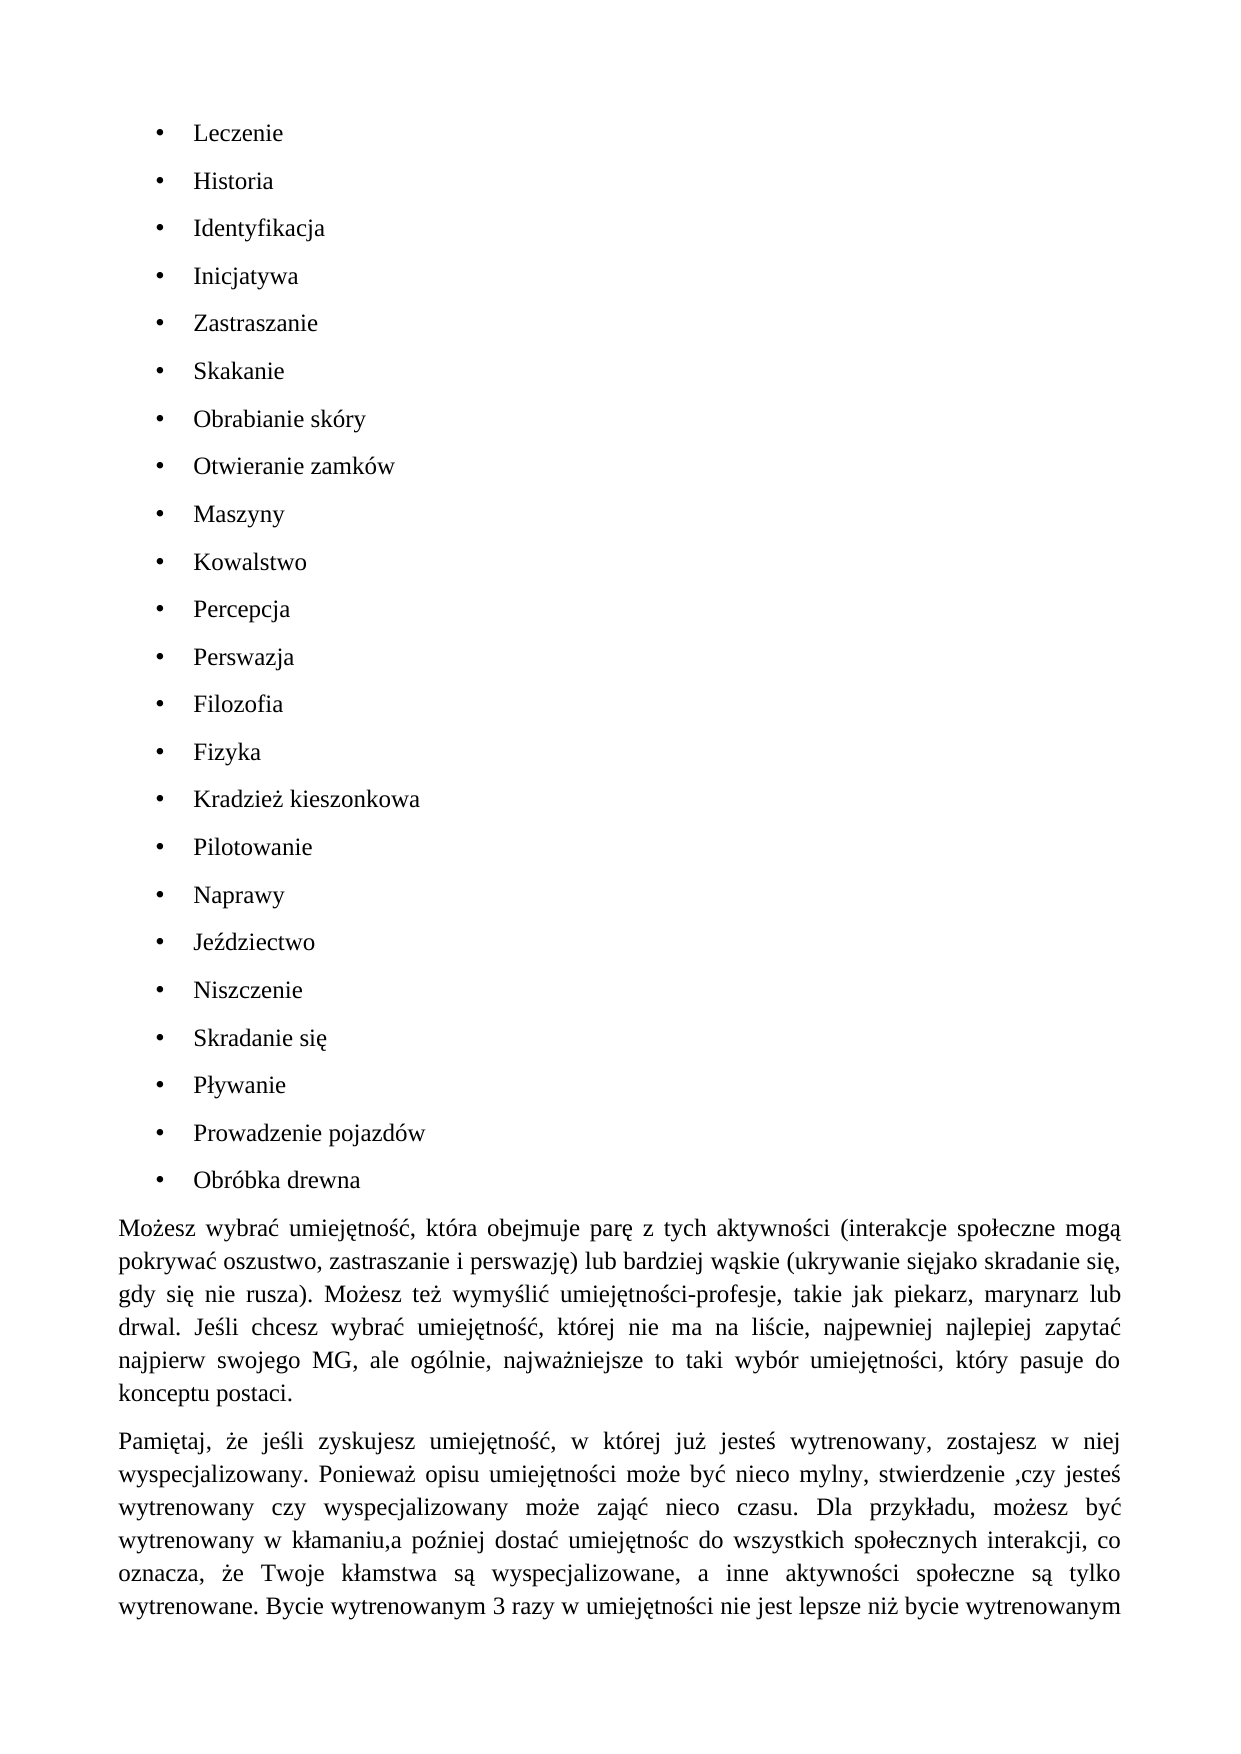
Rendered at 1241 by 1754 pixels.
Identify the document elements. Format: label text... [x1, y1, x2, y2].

list Niszczenie [156, 975, 1122, 1004]
list Naprawy [156, 880, 1122, 908]
list Filozofia [156, 689, 1122, 718]
list Inicjatywa [156, 261, 1122, 290]
list Leczenie [156, 118, 1122, 147]
list Prowadzenie pojazdów [156, 1118, 1122, 1147]
list Identyfikacja [156, 213, 1122, 242]
list Obróbka drewna [156, 1165, 1122, 1194]
list Fizyka [156, 737, 1122, 766]
text Pamiętaj, że jeśli zyskujesz umiejętność, w której już jesteś wytrenowany, zostajesz w niej wyspecjalizowany. Ponieważ opisu umiejętności może być nieco mylny, stwierdzenie ,czy jesteś wytrenowany czy wyspecjalizowany może zająć nieco czasu. Dla przykładu, możesz być wytrenowany w kłamaniu,a poźniej dostać umiejętnośc do wszystkich społecznych interakcji, co oznacza, że Twoje kłamstwa są wyspecjalizowane, a inne aktywności społeczne są tylko wytrenowane. Bycie wytrenowanym 3 razy w umiejętności nie jest lepsze niż bycie wytrenowanym [118, 1426, 1122, 1619]
list Kradzież kieszonkowa [156, 784, 1122, 813]
list Jeździectwo [156, 927, 1122, 956]
list Maszyny [156, 499, 1122, 528]
text Możesz wybrać umiejętność, która obejmuje parę z tych aktywności (interakcje społeczne mogą pokrywać oszustwo, zastraszanie i perswazję) lub bardziej wąskie (ukrywanie sięjako skradanie się, gdy się nie rusza). Możesz też wymyślić umiejętności-profesje, takie jak piekarz, marynarz lub drwal. Jeśli chcesz wybrać umiejętność, której nie ma na liście, najpewniej najlepiej zapytać najpierw swojego MG, ale ogólnie, najważniejsze to taki wybór umiejętności, który pasuje do konceptu postaci. [118, 1213, 1122, 1407]
list Percepcja [156, 594, 1122, 623]
list Historia [156, 166, 1122, 194]
list Zastraszanie [156, 308, 1122, 337]
list Otwieranie zamków [156, 451, 1122, 480]
list Skradanie się [156, 1023, 1122, 1051]
list Obrabianie skóry [156, 404, 1122, 432]
list Skakanie [156, 356, 1122, 385]
list Kowalstwo [156, 547, 1122, 575]
list Perswazja [156, 642, 1122, 671]
list Pilotowanie [156, 832, 1122, 861]
list Pływanie [156, 1070, 1122, 1099]
